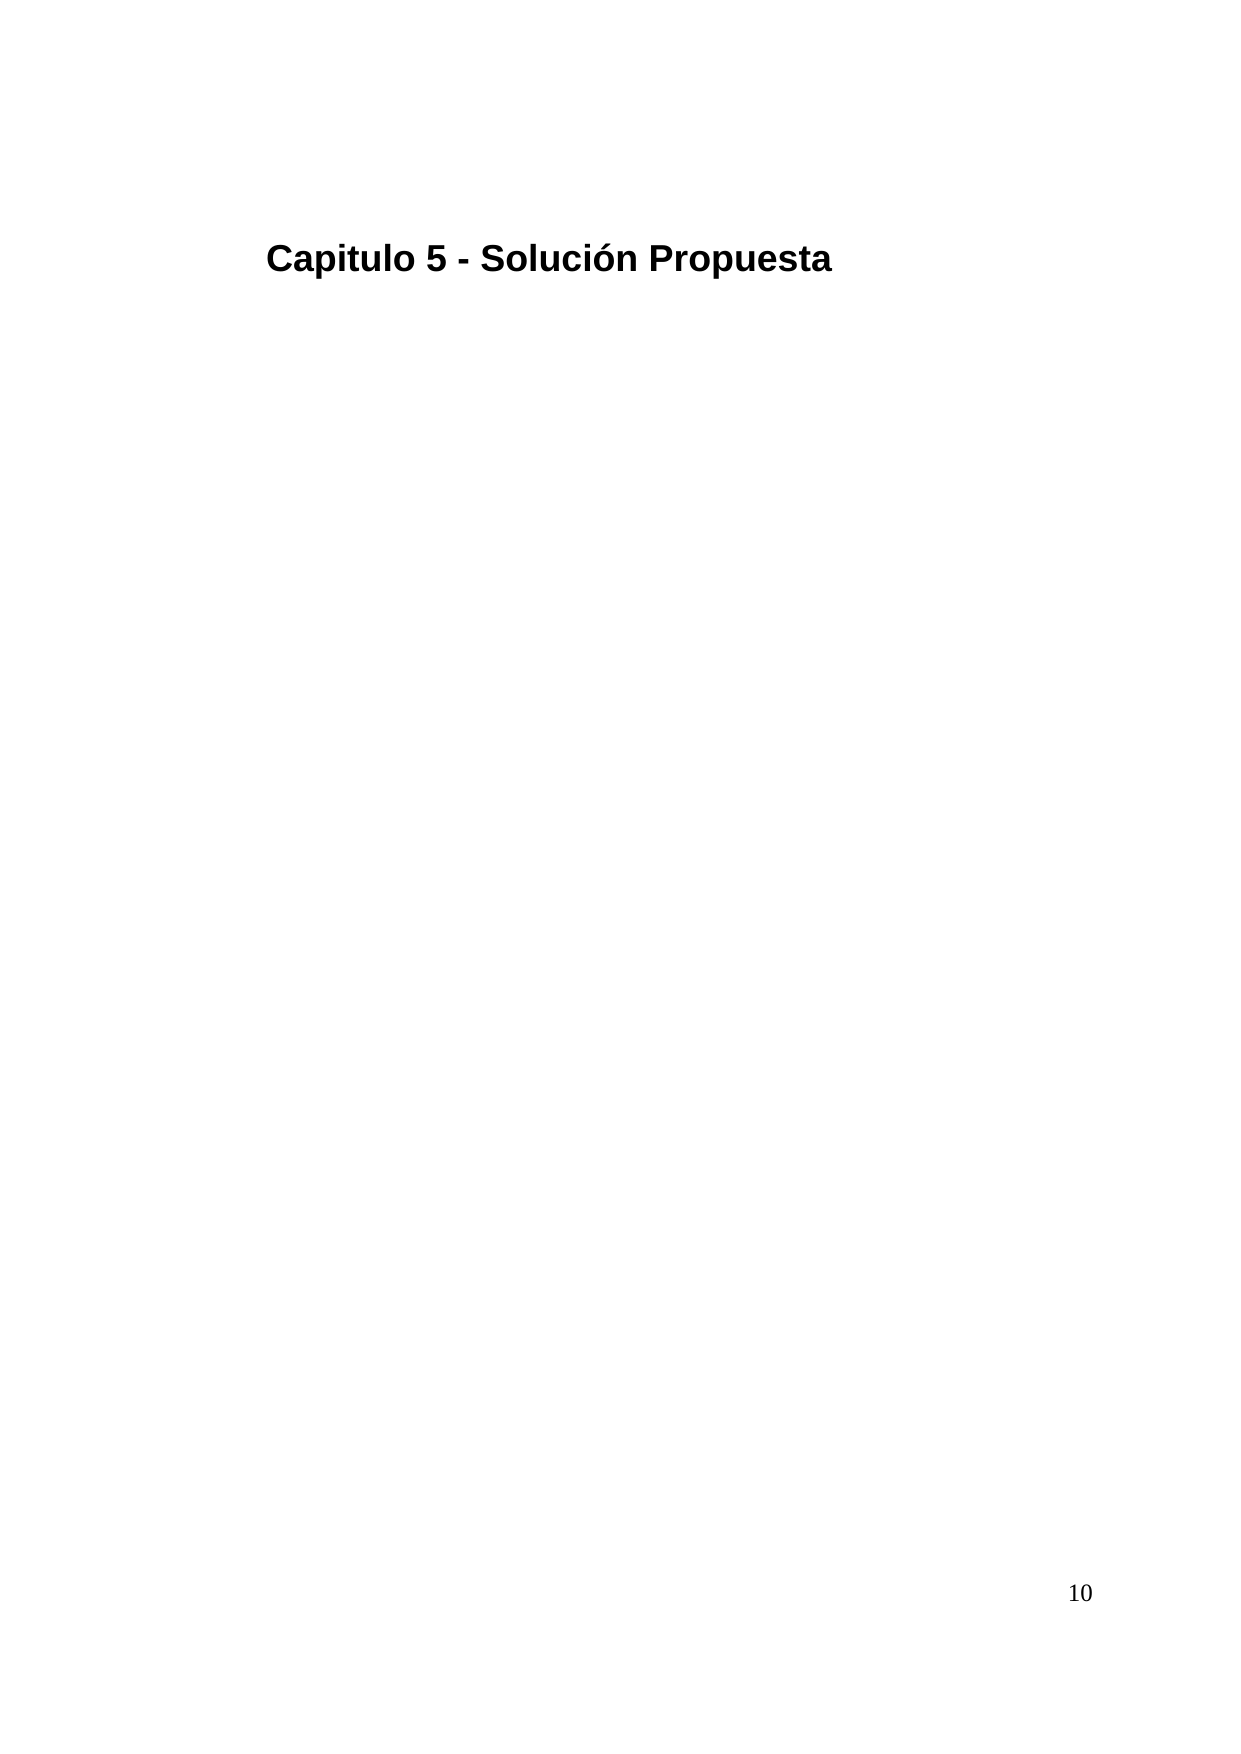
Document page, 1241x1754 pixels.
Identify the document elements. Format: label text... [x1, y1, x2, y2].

subtitle Capitulo 5 - Solución Propuesta [236, 236, 1093, 279]
